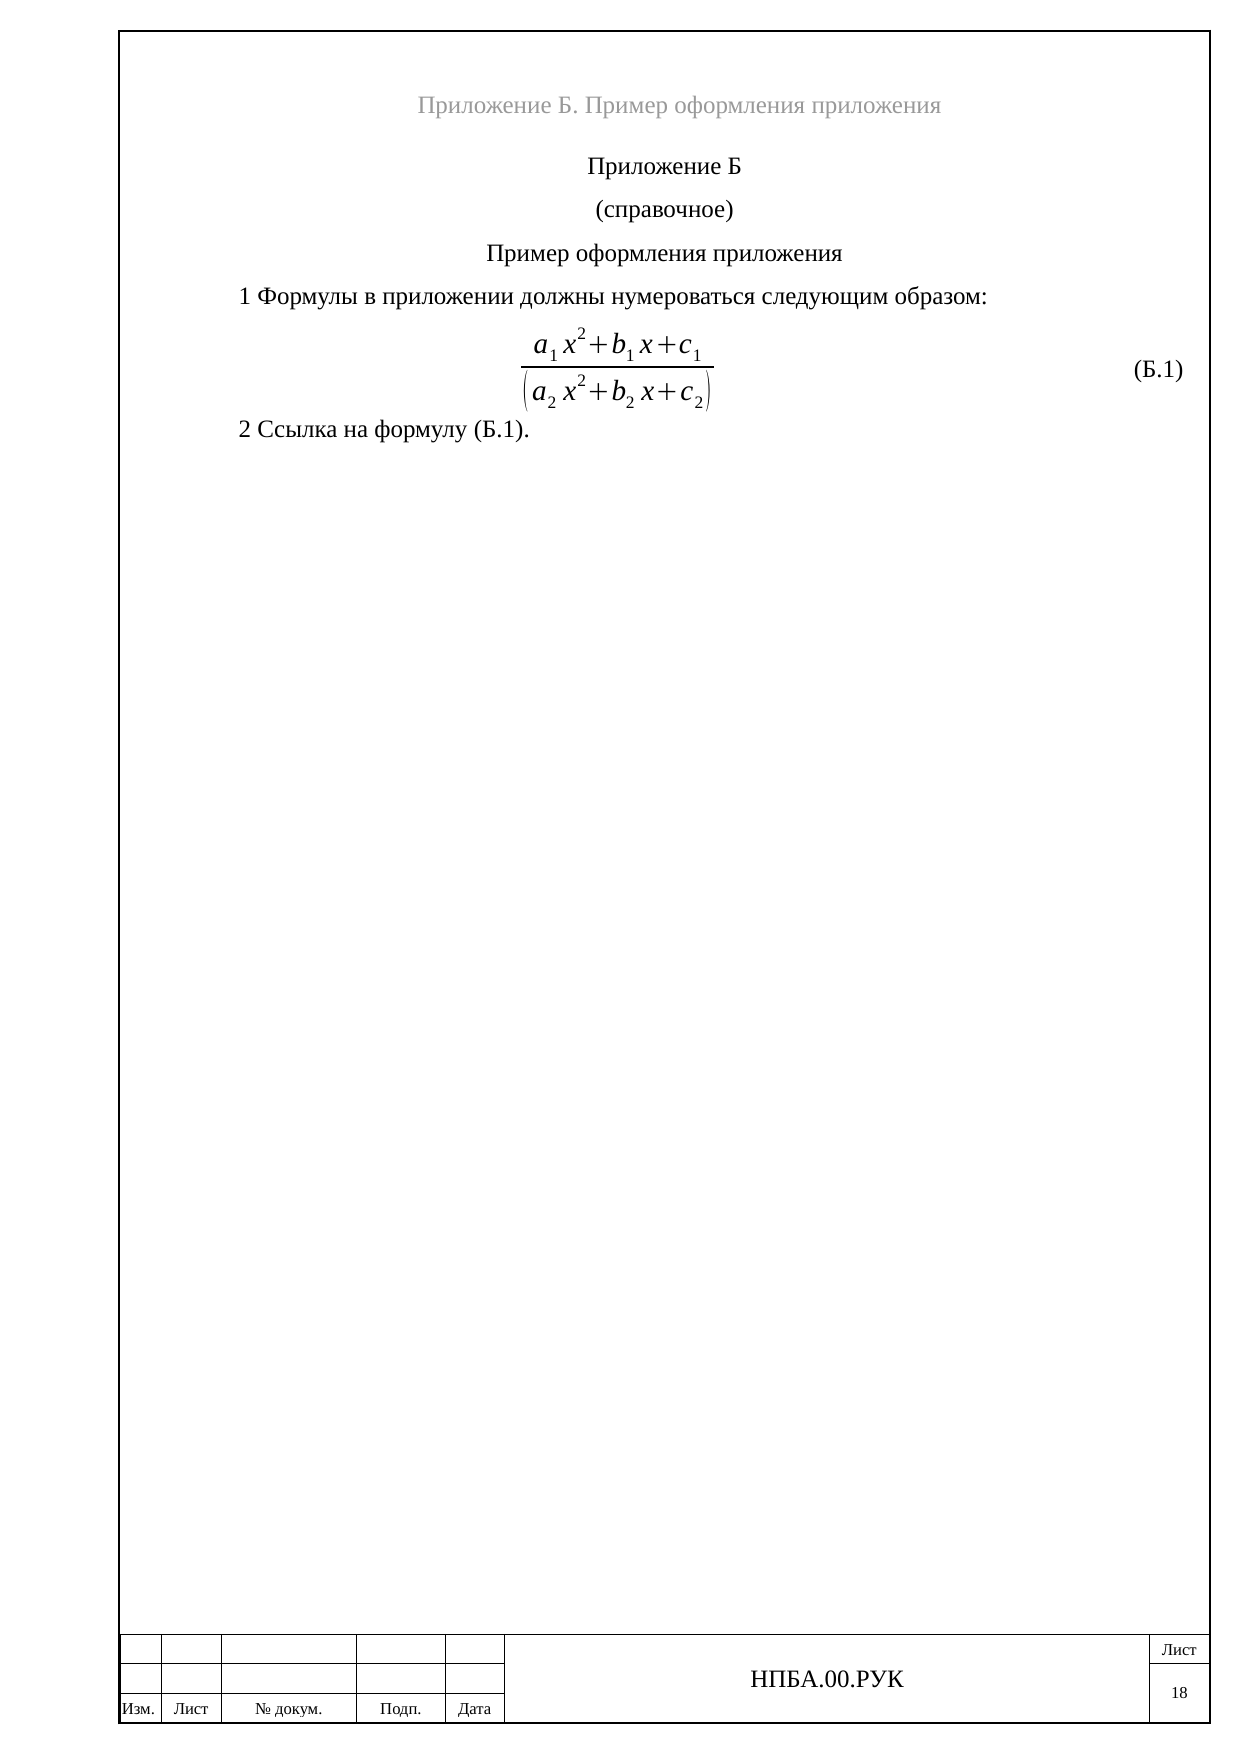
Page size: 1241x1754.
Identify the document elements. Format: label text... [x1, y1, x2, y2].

table_header (Б.1) [1085, 324, 1203, 414]
list Формулы в приложении должны нумероваться следующим образом: [150, 281, 1179, 309]
list Пример оформления приложения [150, 238, 1179, 266]
text (справочное) [150, 194, 1179, 223]
list Приложение Б. Пример оформления приложения [150, 91, 1209, 119]
list Приложение Б [150, 151, 1179, 180]
table_header [120, 324, 1084, 414]
list Ссылка на формулу (Б.1). [150, 414, 1209, 442]
